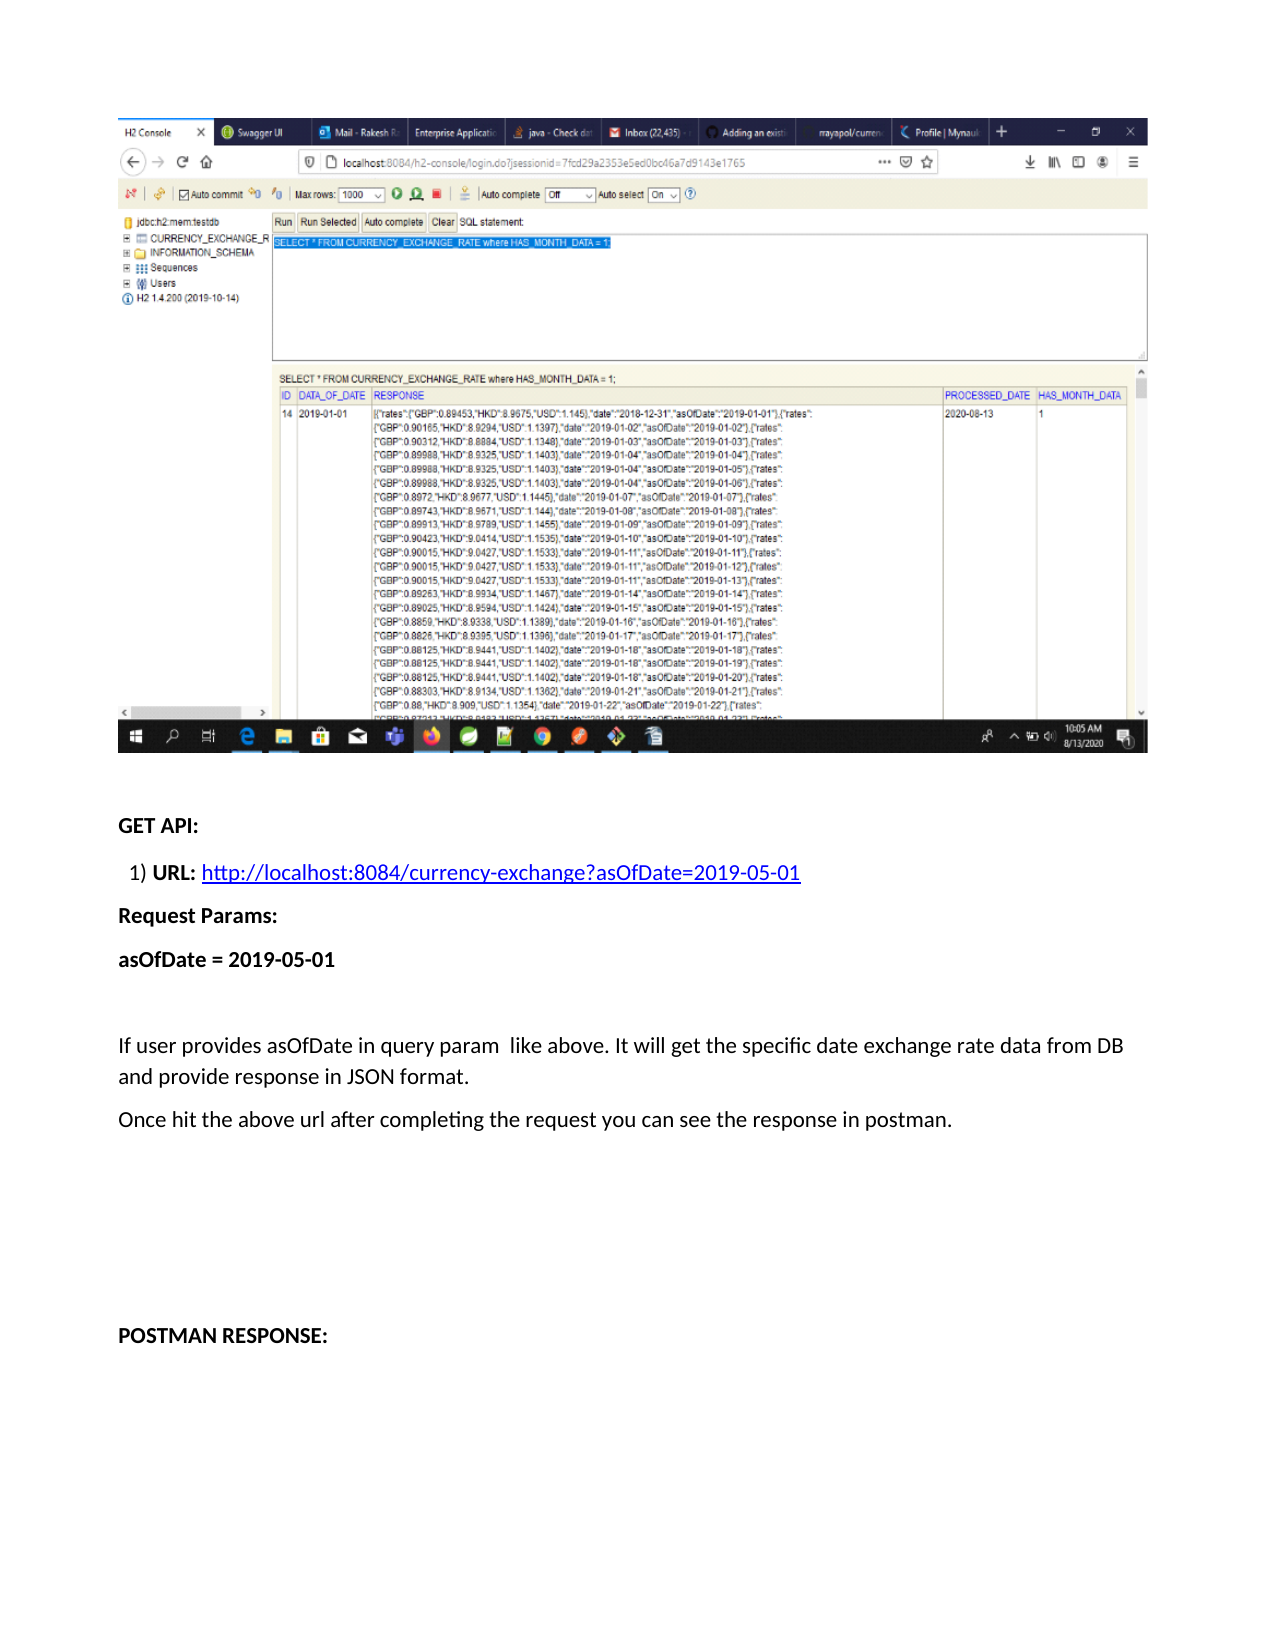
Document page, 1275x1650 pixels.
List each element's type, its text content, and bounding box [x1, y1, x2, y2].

text Once hit the above url after completing the request you can see the response in postman. [118, 1105, 1157, 1133]
text 1) URL: http://localhost:8084/currency-exchange?asOfDate=2019-05-01 [118, 858, 1157, 886]
text Request Params: [118, 902, 1157, 929]
text POSTMAN RESPONSE: [118, 1321, 1157, 1349]
text If user provides asOfDate in query param like above. It will get the specific date exchange rate data from DB and provide response in JSON format. [118, 1031, 1157, 1090]
text asOfDate = 2019-05-01 [118, 945, 1157, 973]
text GET API: [118, 811, 1157, 839]
